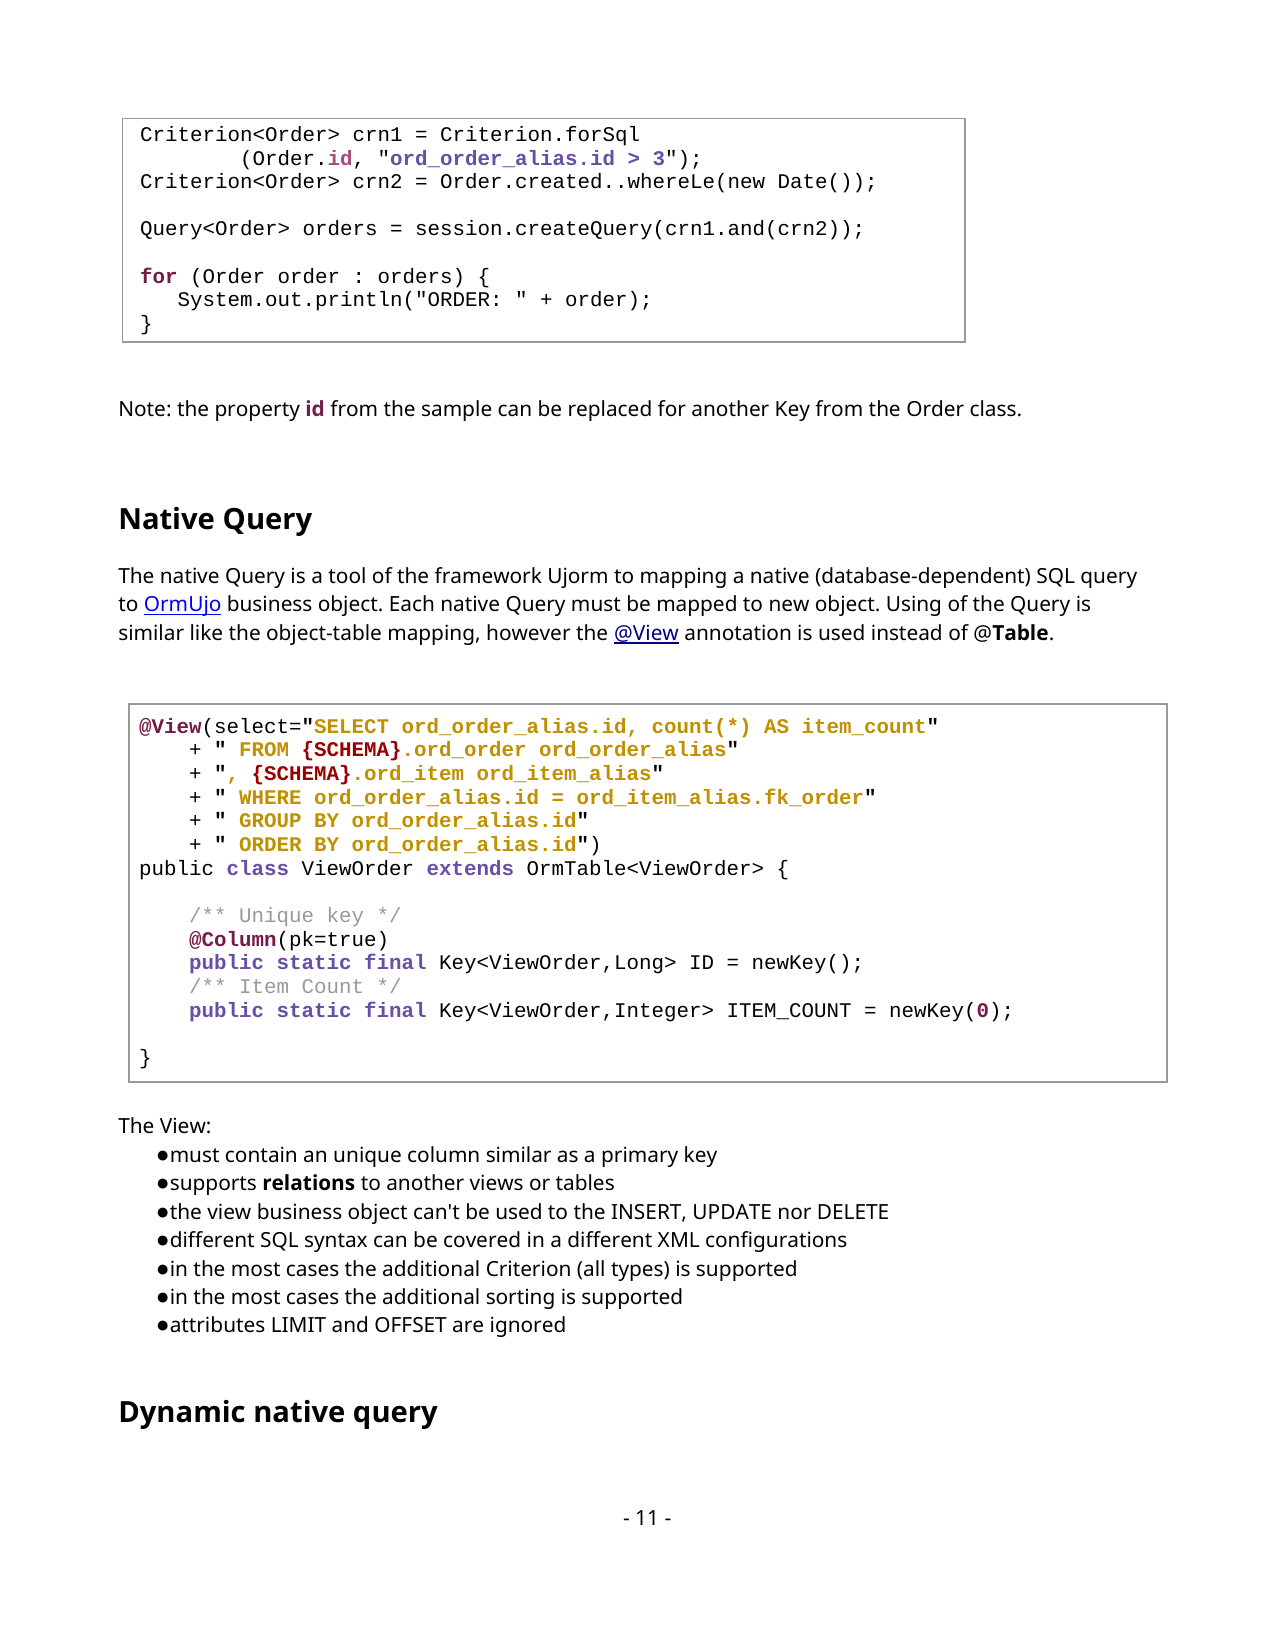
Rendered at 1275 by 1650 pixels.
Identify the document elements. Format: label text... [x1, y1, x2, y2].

list in the most cases the additional sorting is supported [118, 1282, 1157, 1311]
subtitle Native Query [118, 498, 1157, 538]
table_header Criterion<Order> crn1 = Criterion.forSql (Order.id, "ord_order_alias.id > 3"); Criterion<Order> crn2 = Order.created..whereLe(new Date()); Query<Order> orders = session.createQuery(crn1.and(crn2)); for (Order order : orders) { System.out.println("ORDER: " + order); } [123, 119, 964, 341]
list supports relations to another views or tables [118, 1168, 1157, 1197]
list attributes LIMIT and OFFSET are ignored [118, 1311, 1157, 1339]
text The native Query is a tool of the framework Ujorm to mapping a native (database-dependent) SQL query to OrmUjo business object. Each native Query must be mapped to new object. Using of the Query is similar like the object-table mapping, however the @View annotation is used instead of @Table. [118, 561, 1157, 646]
list different SQL syntax can be covered in a different XML configurations [118, 1225, 1157, 1254]
list must contain an unique column similar as a primary key [118, 1140, 1157, 1168]
list the view business object can't be used to the INSERT, UPDATE nor DELETE [118, 1197, 1157, 1225]
list in the most cases the additional Criterion (all types) is supported [118, 1254, 1157, 1282]
text Note: the property id from the sample can be replaced for another Key from the Order class. [118, 394, 1157, 423]
text The View: [118, 1111, 1157, 1140]
subtitle Dynamic native query [118, 1391, 1157, 1431]
table_header @View(select="SELECT ord_order_alias.id, count(*) AS item_count" + " FROM {SCHEMA}.ord_order ord_order_alias" + ", {SCHEMA}.ord_item ord_item_alias" + " WHERE ord_order_alias.id = ord_item_alias.fk_order" + " GROUP BY ord_order_alias.id" + " ORDER BY ord_order_alias.id") public class ViewOrder extends OrmTable<ViewOrder> { /** Unique key */ @Column(pk=true) public static final Key<ViewOrder,Long> ID = newKey(); /** Item Count */ public static final Key<ViewOrder,Integer> ITEM_COUNT = newKey(0); } [130, 705, 1166, 1081]
